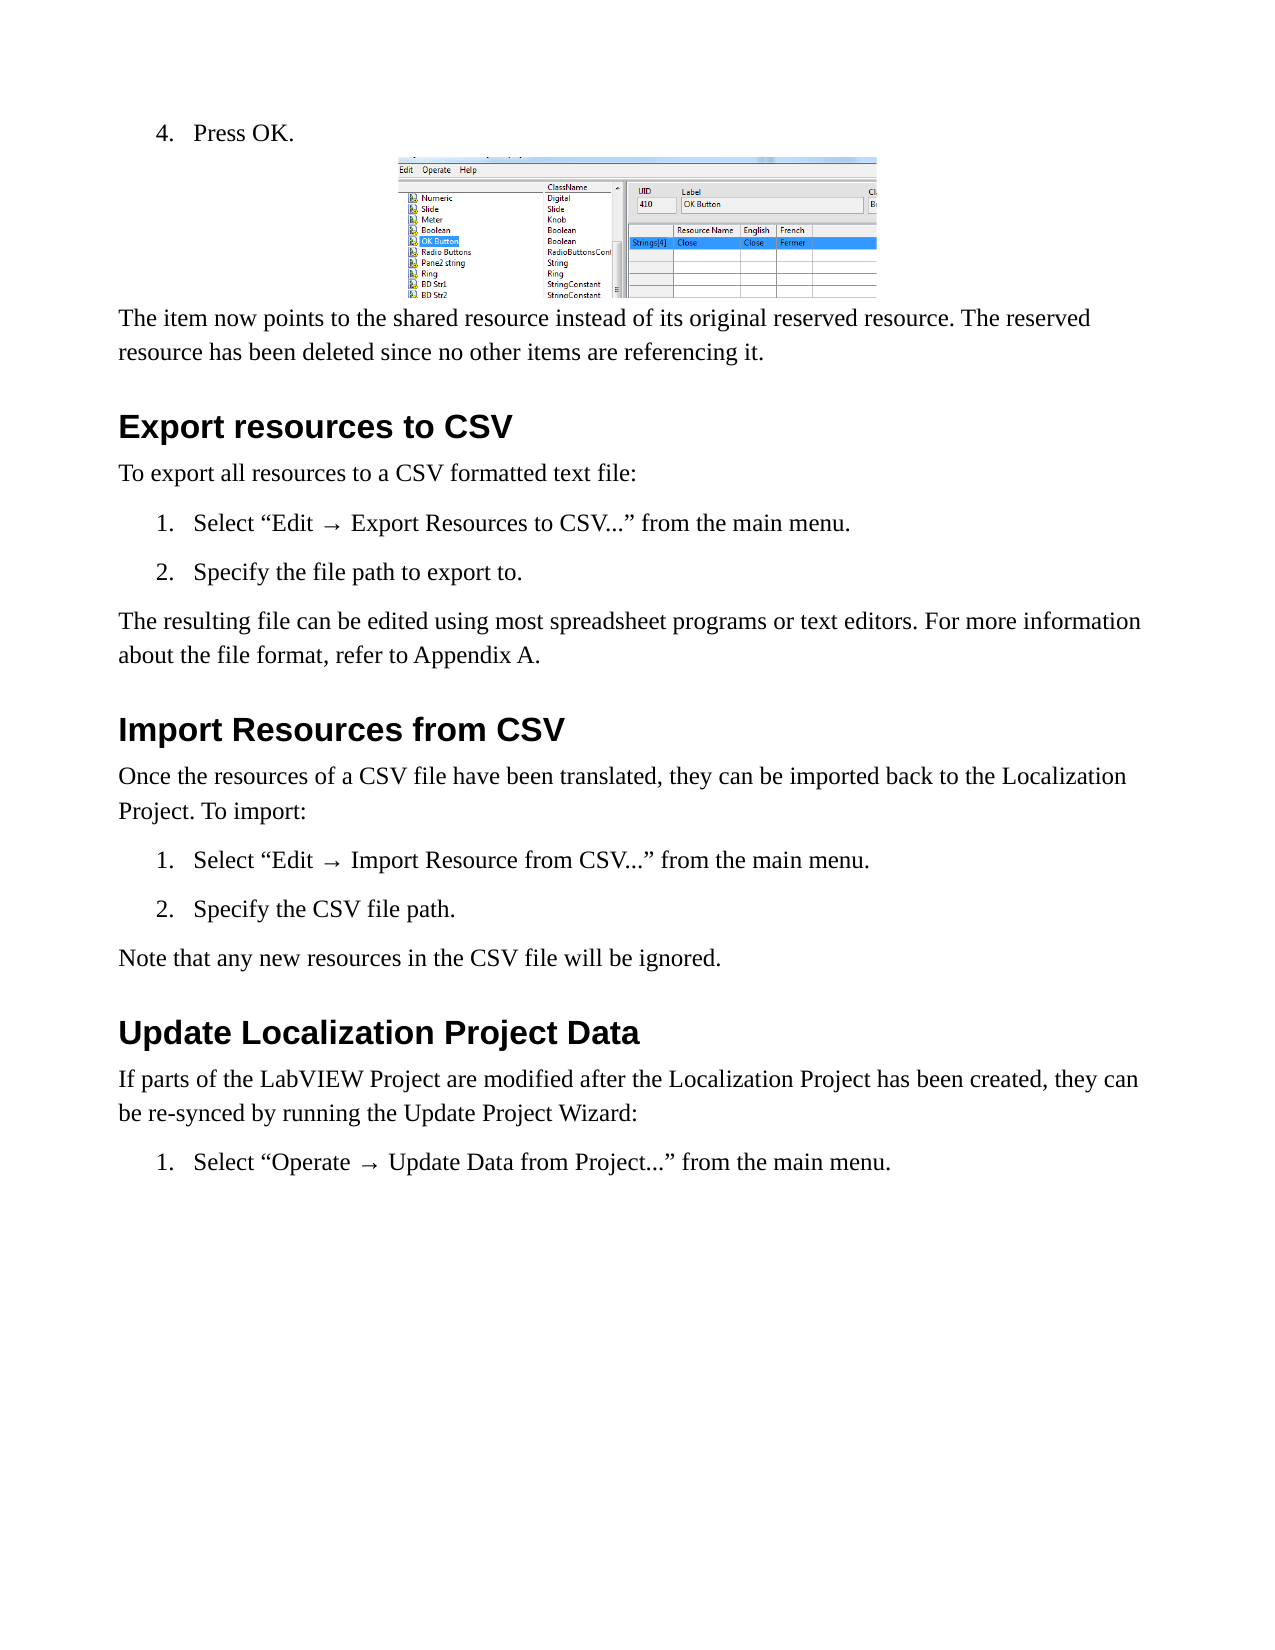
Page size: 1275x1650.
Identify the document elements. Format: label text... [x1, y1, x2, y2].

text Once the resources of a CSV file have been translated, they can be imported back to the Localization Project. To import: [118, 761, 1157, 824]
list Specify the file path to export to. [156, 557, 1157, 585]
subtitle Export resources to CSV [118, 407, 1157, 446]
text The item now points to the shared resource instead of its original reserved resource. The reserved resource has been deleted since no other items are referencing it. [118, 167, 1157, 366]
list Press OK. [156, 118, 1157, 147]
text To export all resources to a CSV formatted text file: [118, 458, 1157, 487]
subtitle Import Resources from CSV [118, 710, 1157, 749]
text The resulting file can be edited using most spreadsheet programs or text editors. For more information about the file format, refer to Appendix A. [118, 606, 1157, 669]
list Select “Edit → Import Resource from CSV...” from the main menu. [156, 845, 1157, 873]
list Select “Edit → Export Resources to CSV...” from the main menu. [156, 508, 1157, 536]
subtitle Update Localization Project Data [118, 1013, 1157, 1051]
list Select “Operate → Update Data from Project...” from the main menu. [156, 1147, 1157, 1176]
text Note that any new resources in the CSV file will be ignored. [118, 943, 1157, 972]
picture [398, 157, 877, 298]
list Specify the CSV file path. [156, 894, 1157, 923]
text If parts of the LabVIEW Project are modified after the Localization Project has been created, they can be re-synced by running the Update Project Wizard: [118, 1064, 1157, 1127]
